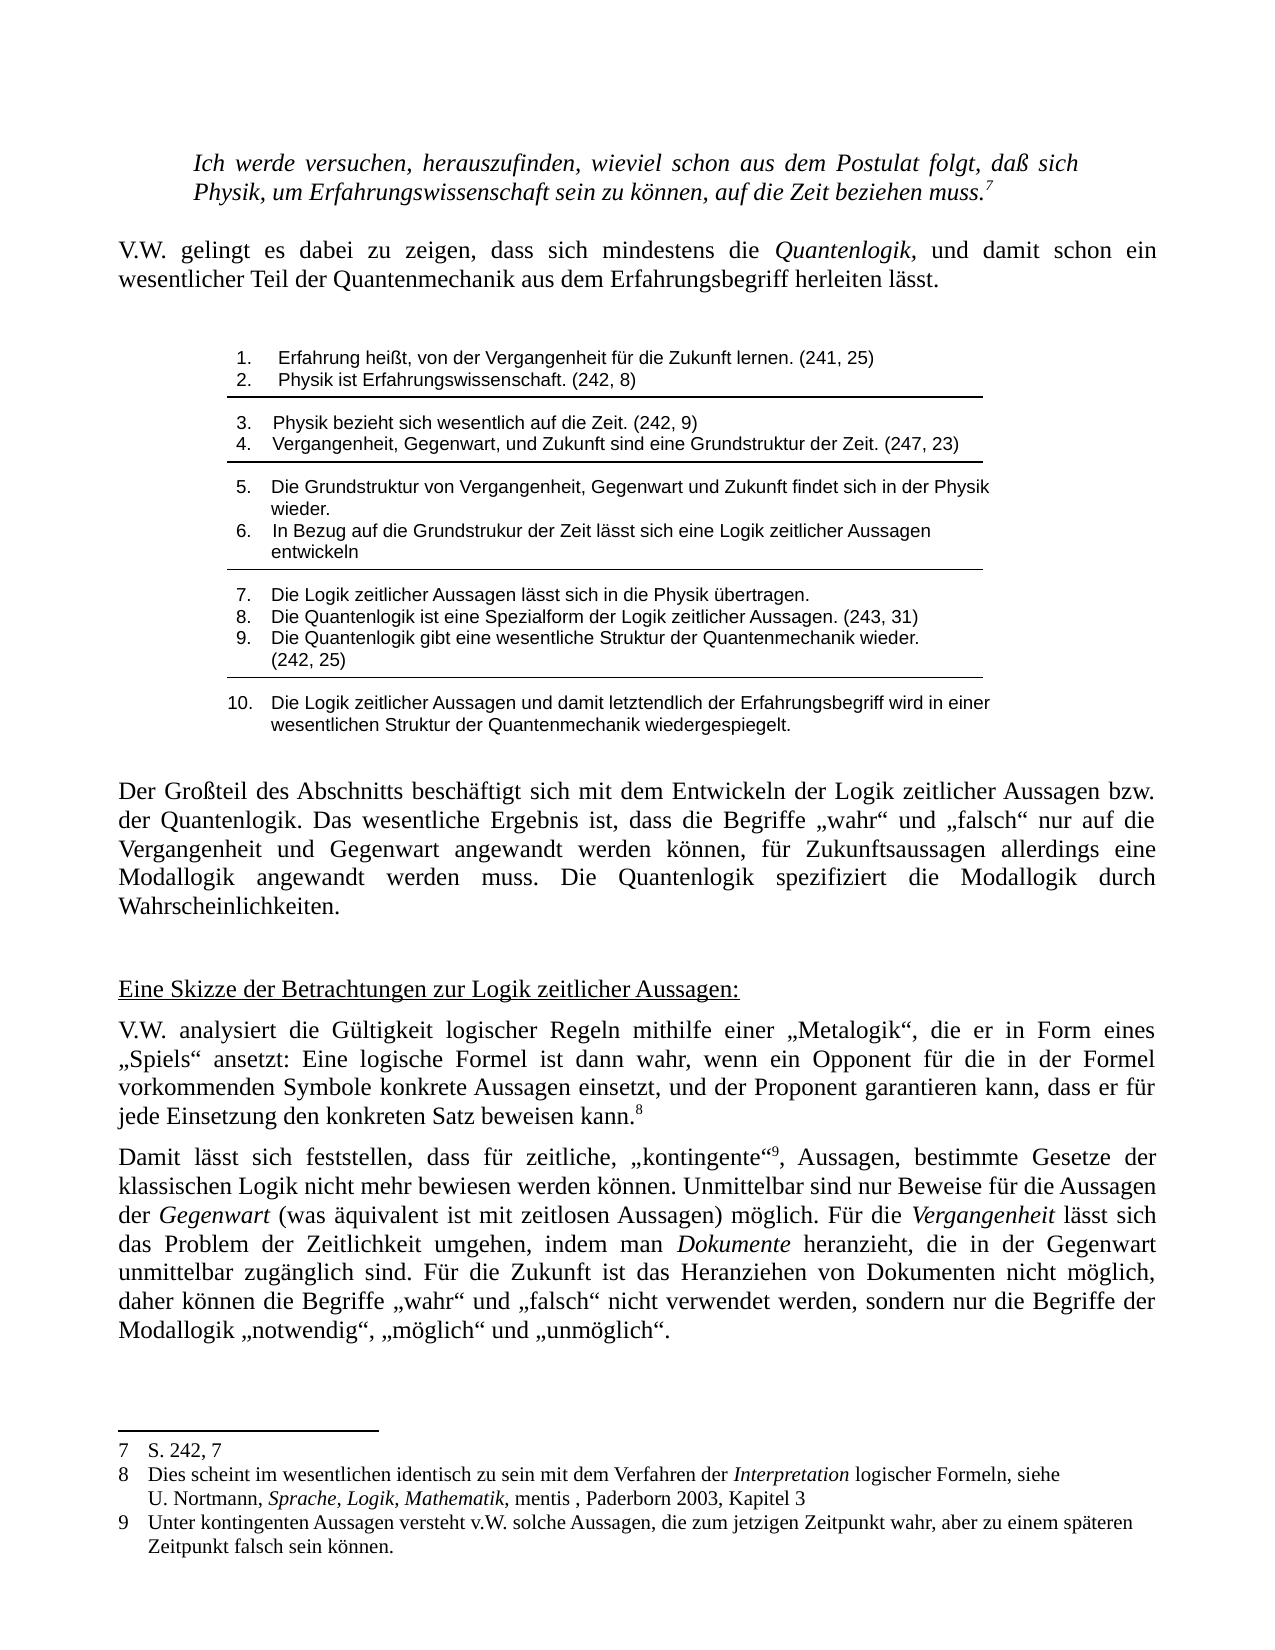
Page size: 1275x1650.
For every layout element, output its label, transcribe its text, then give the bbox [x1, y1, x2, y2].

text S. 242, 7 [118, 1437, 1157, 1462]
text Der Großteil des Abschnitts beschäftigt sich mit dem Entwickeln der Logik zeitlicher Aussagen bzw. der Quantenlogik. Das wesentliche Ergebnis ist, dass die Begriffe „wahr“ und „falsch“ nur auf die Vergangenheit und Gegenwart angewandt werden können, für Zukunftsaussagen allerdings eine Modallogik angewandt werden muss. Die Quantenlogik spezifiziert die Modallogik durch Wahrscheinlichkeiten. [118, 776, 1157, 920]
list 7. Die Logik zeitlicher Aussagen lässt sich in die Physik übertragen. [193, 584, 994, 606]
text Dies scheint im wesentlichen identisch zu sein mit dem Verfahren der Interpretation logischer Formeln, siehe U. Nortmann, Sprache, Logik, Mathematik, mentis , Paderborn 2003, Kapitel 3 [118, 1462, 1157, 1510]
text 10. Die Logik zeitlicher Aussagen und damit letztendlich der Erfahrungsbegriff wird in einer wesentlichen Struktur der Quantenmechanik wiedergespiegelt. [118, 692, 994, 735]
list 8. Die Quantenlogik ist eine Spezialform der Logik zeitlicher Aussagen. (243, 31) [193, 606, 994, 627]
list 6. In Bezug auf die Grundstrukur der Zeit lässt sich eine Logik zeitlicher Aussagen entwickeln [193, 519, 994, 562]
text Unter kontingenten Aussagen versteht v.W. solche Aussagen, die zum jetzigen Zeitpunkt wahr, aber zu einem späteren Zeitpunkt falsch sein können. [118, 1510, 1157, 1558]
text V.W. analysiert die Gültigkeit logischer Regeln mithilfe einer „Metalogik“, die er in Form eines „Spiels“ ansetzt: Eine logische Formel ist dann wahr, wenn ein Opponent für die in der Formel vorkommenden Symbole konkrete Aussagen einsetzt, und der Proponent garantieren kann, dass er für jede Einsetzung den konkreten Satz beweisen kann. [118, 1015, 1157, 1130]
text 1. Erfahrung heißt, von der Vergangenheit für die Zukunft lernen. (241, 25) [236, 347, 994, 368]
text Eine Skizze der Betrachtungen zur Logik zeitlicher Aussagen: [118, 974, 1157, 1002]
text 2. Physik ist Erfahrungswissenschaft. (242, 8) [236, 368, 994, 390]
text 3. Physik bezieht sich wesentlich auf die Zeit. (242, 9) [236, 412, 994, 433]
text V.W. gelingt es dabei zu zeigen, dass sich mindestens die Quantenlogik, und damit schon ein wesentlicher Teil der Quantenmechanik aus dem Erfahrungsbegriff herleiten lässt. [118, 236, 1157, 293]
text Damit lässt sich feststellen, dass für zeitliche, „kontingente“, Aussagen, bestimmte Gesetze der klassischen Logik nicht mehr bewiesen werden können. Unmittelbar sind nur Beweise für die Aussagen der Gegenwart (was äquivalent ist mit zeitlosen Aussagen) möglich. Für die Vergangenheit lässt sich das Problem der Zeitlichkeit umgehen, indem man Dokumente heranzieht, die in der Gegenwart unmittelbar zugänglich sind. Für die Zukunft ist das Heranziehen von Dokumenten nicht möglich, daher können die Begriffe „wahr“ und „falsch“ nicht verwendet werden, sondern nur die Begriffe der Modallogik „notwendig“, „möglich“ und „unmöglich“. [118, 1142, 1157, 1344]
text Ich werde versuchen, herauszufinden, wieviel schon aus dem Postulat folgt, daß sich Physik, um Erfahrungswissenschaft sein zu können, auf die Zeit beziehen muss. [193, 148, 1082, 206]
list 4. Vergangenheit, Gegenwart, und Zukunft sind eine Grundstruktur der Zeit. (247, 23) [193, 433, 994, 455]
text 5. Die Grundstruktur von Vergangenheit, Gegenwart und Zukunft findet sich in der Physik wieder. [118, 476, 994, 519]
list 9. Die Quantenlogik gibt eine wesentliche Struktur der Quantenmechanik wieder. (242, 25) [193, 627, 994, 670]
